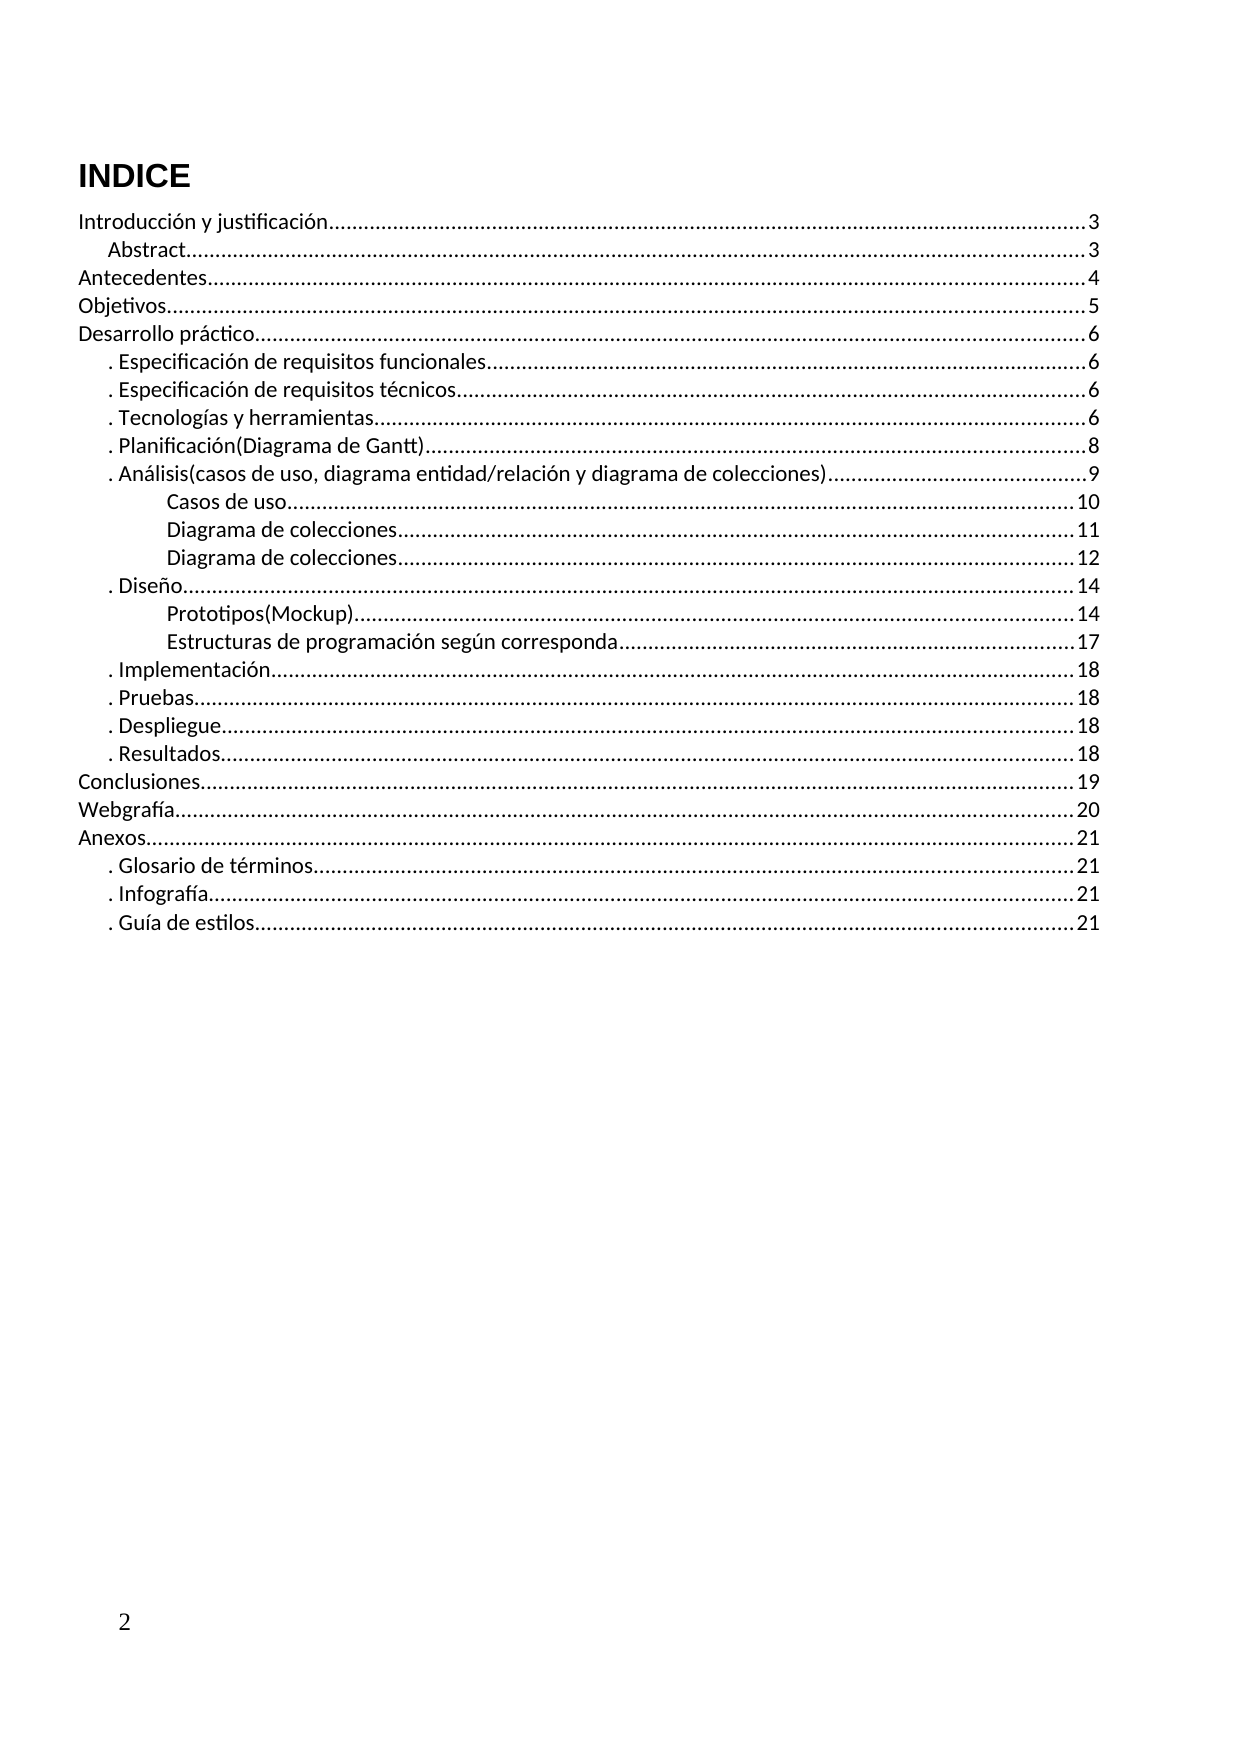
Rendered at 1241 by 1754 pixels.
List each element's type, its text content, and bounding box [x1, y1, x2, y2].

text Prototipos(Mockup) 14 [167, 599, 1152, 627]
text Desarrollo práctico 6 [78, 319, 1152, 347]
text . Tecnologías y herramientas 6 [108, 403, 1152, 431]
text . Planificación(Diagrama de Gantt) 8 [108, 431, 1152, 459]
text . Pruebas 18 [108, 683, 1152, 711]
text . Especificación de requisitos técnicos 6 [108, 375, 1152, 403]
text . Especificación de requisitos funcionales 6 [108, 347, 1152, 375]
text Abstract 3 [108, 235, 1152, 263]
text . Glosario de términos 21 [108, 852, 1152, 879]
text . Infografía 21 [108, 879, 1152, 908]
text Estructuras de programación según corresponda 17 [167, 627, 1152, 655]
text Introducción y justificación 3 [78, 207, 1152, 235]
text Casos de uso 10 [167, 487, 1152, 515]
text Diagrama de colecciones 12 [167, 543, 1152, 571]
text Anexos 21 [78, 823, 1152, 852]
text . Despliegue 18 [108, 711, 1152, 739]
text . Análisis(casos de uso, diagrama entidad/relación y diagrama de colecciones) 9 [108, 459, 1152, 487]
text . Resultados 18 [108, 739, 1152, 767]
text Conclusiones 19 [78, 767, 1152, 796]
text Objetivos 5 [78, 291, 1152, 319]
subtitle INDICE [78, 156, 1152, 194]
text . Implementación 18 [108, 655, 1152, 683]
text Webgrafía 20 [78, 796, 1152, 823]
text . Guía de estilos 21 [108, 908, 1152, 936]
text . Diseño 14 [108, 571, 1152, 599]
text Antecedentes 4 [78, 263, 1152, 291]
text Diagrama de colecciones 11 [167, 515, 1152, 543]
